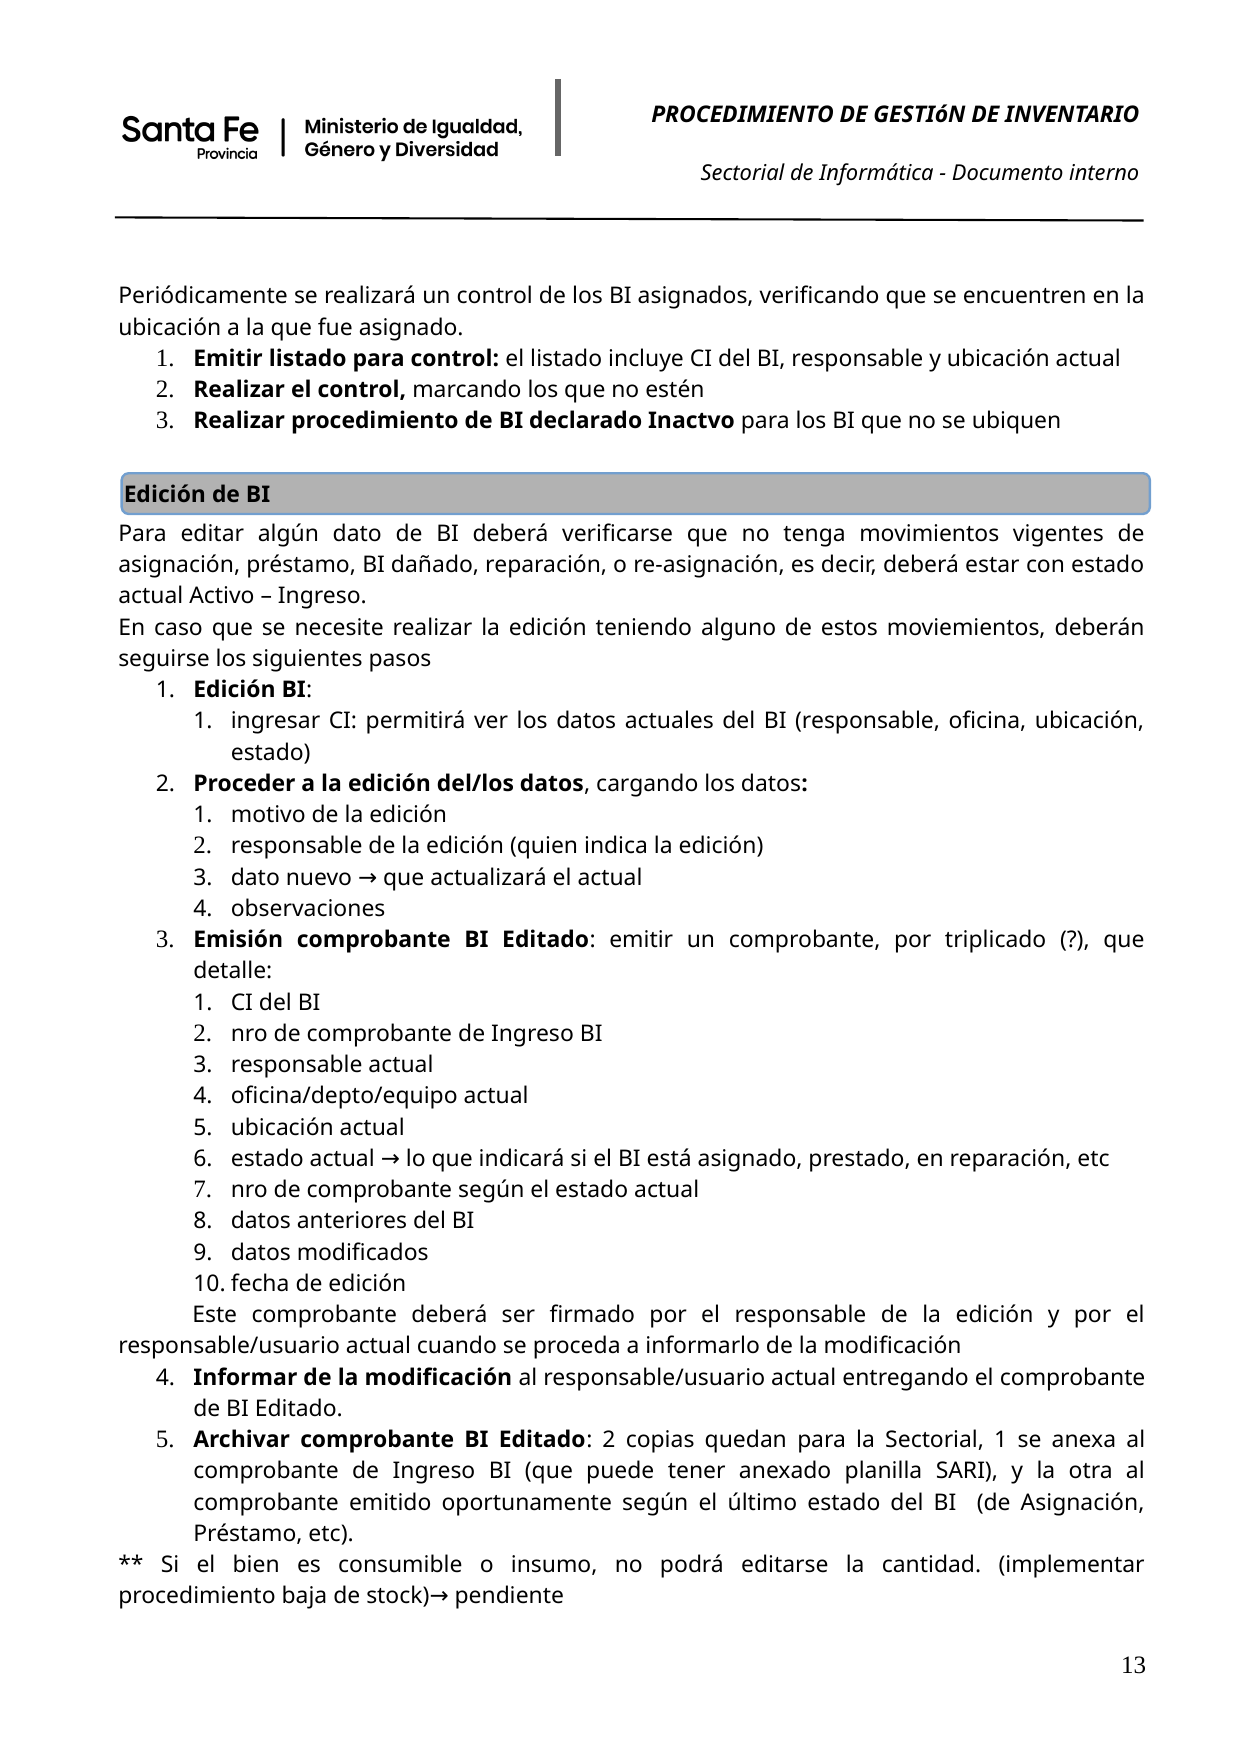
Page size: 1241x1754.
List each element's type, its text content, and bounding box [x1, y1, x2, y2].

list responsable de la edición (quien indica la edición) [193, 829, 1146, 861]
text En caso que se necesite realizar la edición teniendo alguno de estos moviemientos, deberán seguirse los siguientes pasos [118, 611, 1146, 673]
text Periódicamente se realizará un control de los BI asignados, verificando que se encuentren en la ubicación a la que fue asignado. [118, 279, 1146, 342]
list Emitir listado para control: el listado incluye CI del BI, responsable y ubicación actual [156, 342, 1146, 373]
list Proceder a la edición del/los datos, cargando los datos: [156, 767, 1146, 798]
list nro de comprobante de Ingreso BI [193, 1017, 1146, 1048]
list Archivar comprobante BI Editado: 2 copias quedan para la Sectorial, 1 se anexa al comprobante de Ingreso BI (que puede tener anexado planilla SARI), y la otra al comprobante emitido oportunamente según el último estado del BI (de Asignación, Préstamo, etc). [156, 1423, 1146, 1548]
list Emisión comprobante BI Editado: emitir un comprobante, por triplicado (?), que detalle: [156, 923, 1146, 986]
text Para editar algún dato de BI deberá verificarse que no tenga movimientos vigentes de asignación, préstamo, BI dañado, reparación, o re-asignación, es decir, deberá estar con estado actual Activo – Ingreso. [118, 517, 1146, 611]
list ubicación actual [193, 1111, 1146, 1142]
list fecha de edición [193, 1267, 1146, 1298]
list observaciones [193, 892, 1146, 923]
list nro de comprobante según el estado actual [193, 1173, 1146, 1204]
text Este comprobante deberá ser firmado por el responsable de la edición y por el responsable/usuario actual cuando se proceda a informarlo de la modificación [118, 1298, 1146, 1361]
list responsable actual [193, 1048, 1146, 1079]
text ** Si el bien es consumible o insumo, no podrá editarse la cantidad. (implementar procedimiento baja de stock)→ pendiente [118, 1548, 1146, 1611]
list datos modificados [193, 1236, 1146, 1267]
list Informar de la modificación al responsable/usuario actual entregando el comprobante de BI Editado. [156, 1361, 1146, 1423]
picture [102, 100, 550, 170]
list datos anteriores del BI [193, 1204, 1146, 1236]
list estado actual → lo que indicará si el BI está asignado, prestado, en reparación, etc [193, 1142, 1146, 1173]
list Edición BI: [156, 673, 1146, 704]
list oficina/depto/equipo actual [193, 1079, 1146, 1111]
list ingresar CI: permitirá ver los datos actuales del BI (responsable, oficina, ubicación, estado) [193, 704, 1146, 767]
list Realizar el control, marcando los que no estén [156, 373, 1146, 404]
list motivo de la edición [193, 798, 1146, 829]
list CI del BI [193, 986, 1146, 1017]
list Realizar procedimiento de BI declarado Inactvo para los BI que no se ubiquen [156, 404, 1146, 436]
list dato nuevo → que actualizará el actual [193, 861, 1146, 892]
